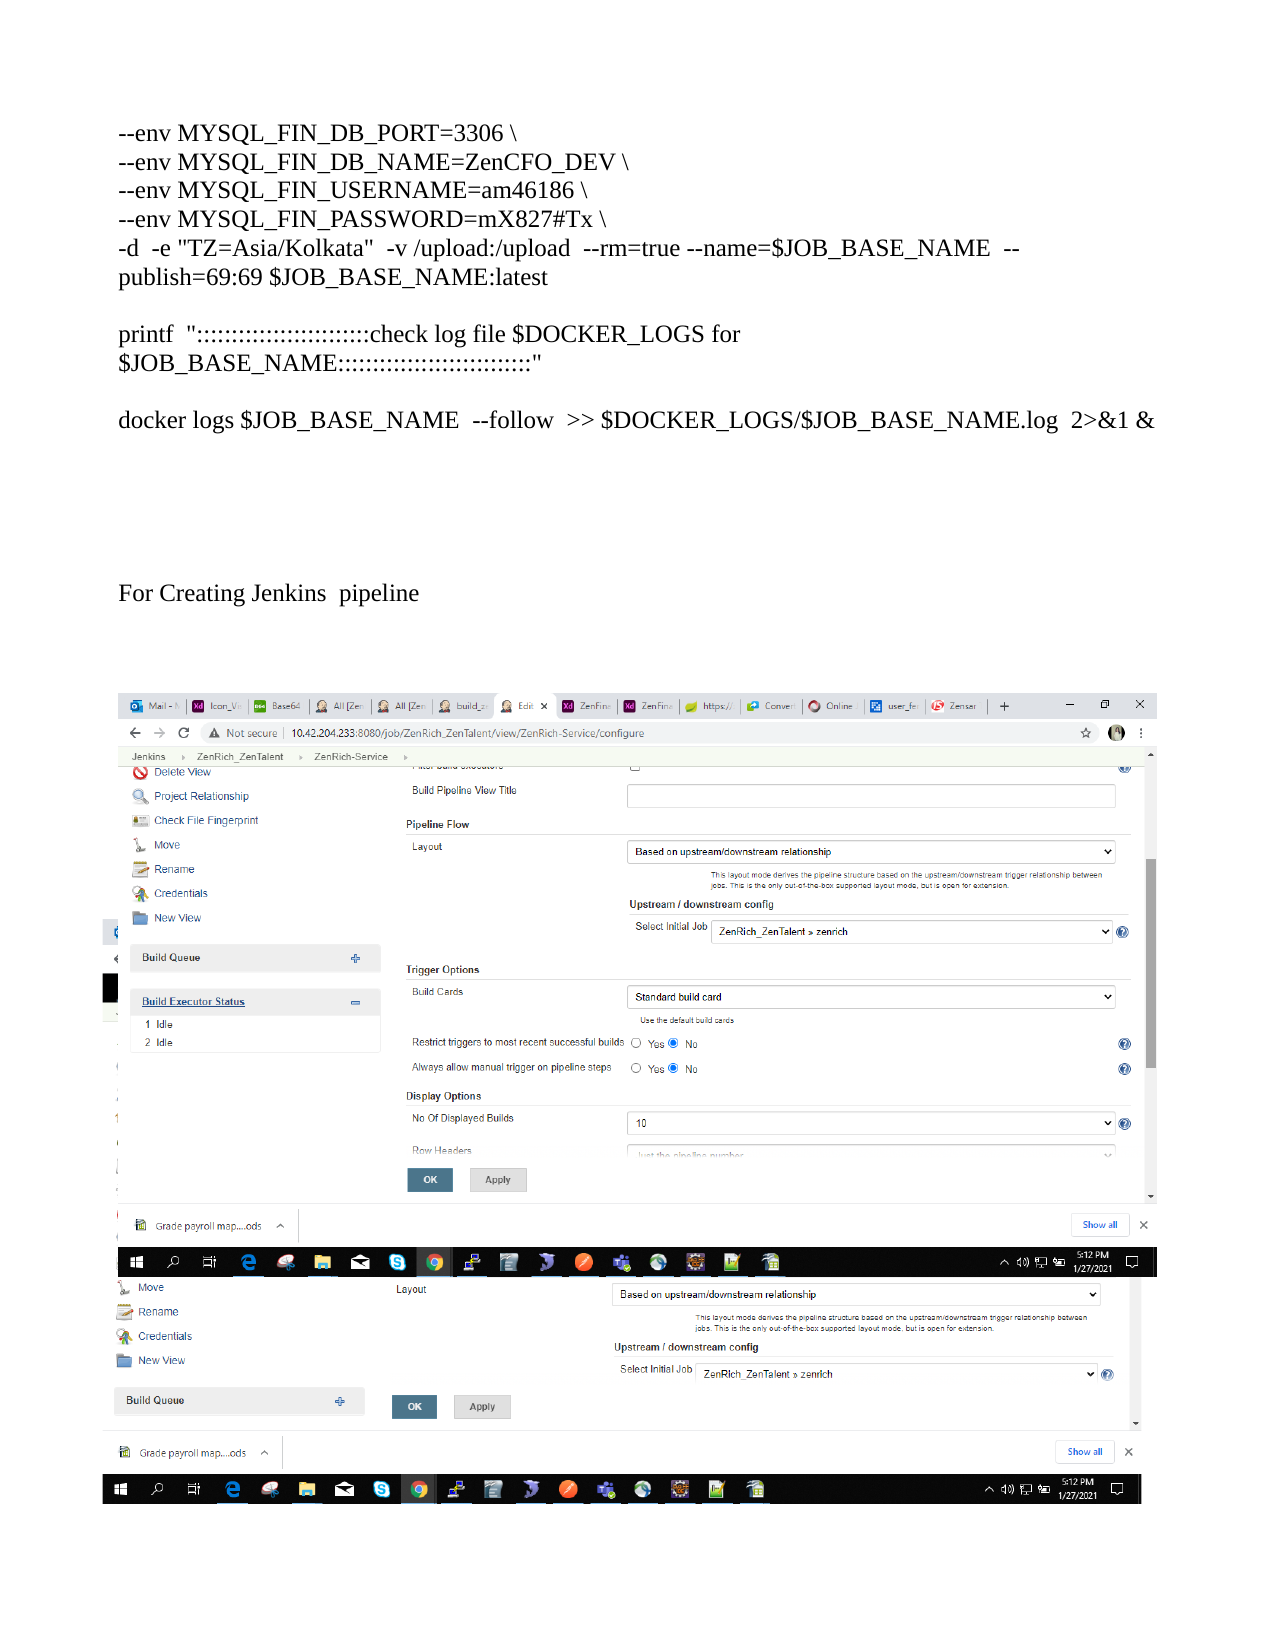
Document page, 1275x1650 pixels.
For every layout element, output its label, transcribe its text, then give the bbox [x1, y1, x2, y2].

text For Creating Jenkins pipeline [118, 578, 1157, 607]
text docker logs $JOB_BASE_NAME --follow >> $DOCKER_LOGS/$JOB_BASE_NAME.log 2>&1 & [118, 406, 1157, 434]
text --env MYSQL_FIN_PASSWORD=mX827#Tx \ [118, 204, 1157, 233]
text --env MYSQL_FIN_USERNAME=am46186 \ [118, 176, 1157, 204]
text printf ":::::::::::::::::::::::::check log file $DOCKER_LOGS for $JOB_BASE_NAME::::::::::::::::::::::::::::" [118, 319, 1157, 377]
text --env MYSQL_FIN_DB_PORT=3306 \ [118, 118, 1157, 147]
text --env MYSQL_FIN_DB_NAME=ZenCFO_DEV \ [118, 147, 1157, 176]
text -d -e "TZ=Asia/Kolkata" -v /upload:/upload --rm=true --name=$JOB_BASE_NAME --publish=69:69 $JOB_BASE_NAME:latest [118, 233, 1157, 291]
picture [102, 693, 1157, 1504]
